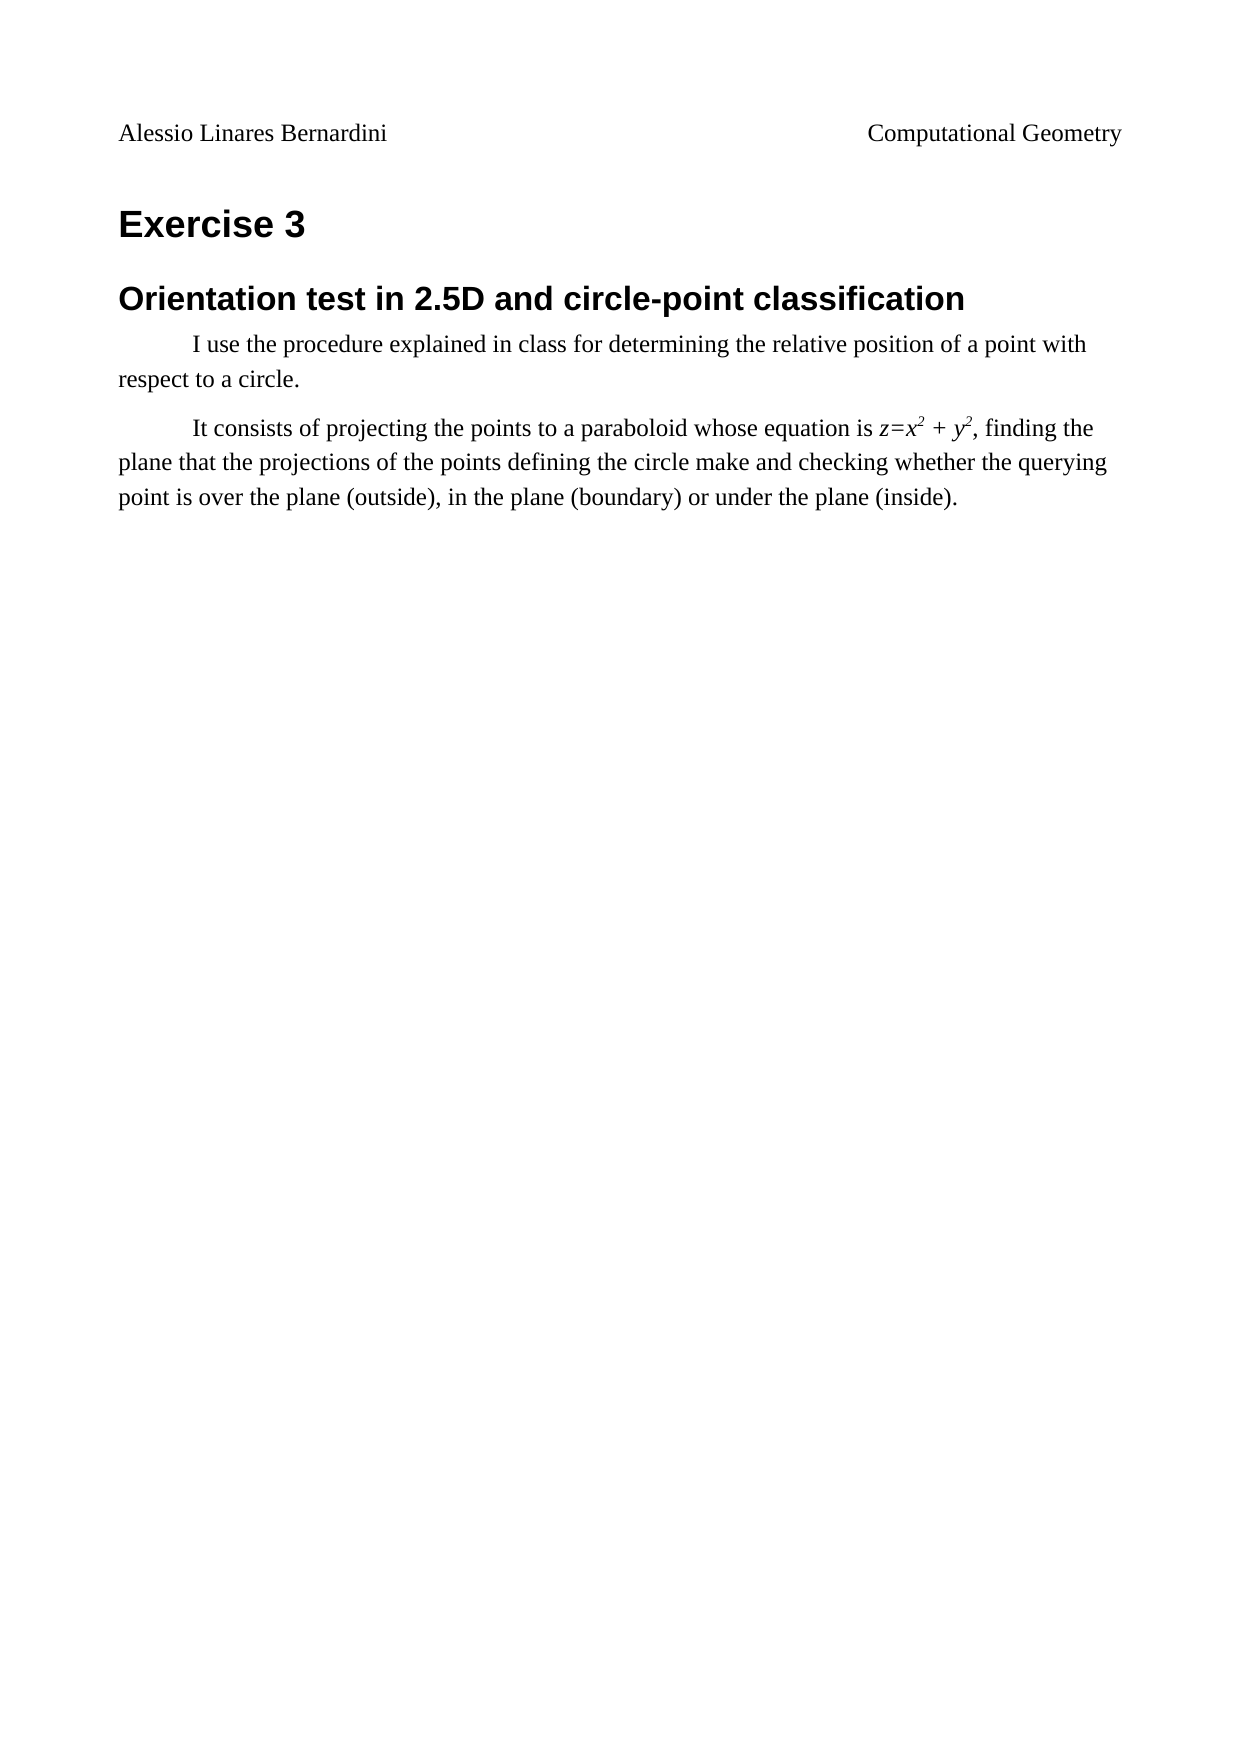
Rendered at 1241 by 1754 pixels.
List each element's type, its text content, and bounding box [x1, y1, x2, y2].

text I use the procedure explained in class for determining the relative position of a point with respect to a circle. [118, 329, 1122, 393]
subtitle Exercise 3 [118, 201, 1122, 245]
text It consists of projecting the points to a paraboloid whose equation is z=x2 + y2, finding the plane that the projections of the points defining the circle make and checking whether the querying point is over the plane (outside), in the plane (boundary) or under the plane (inside). [118, 413, 1122, 511]
subtitle Orientation test in 2.5D and circle-point classification [118, 278, 1122, 317]
